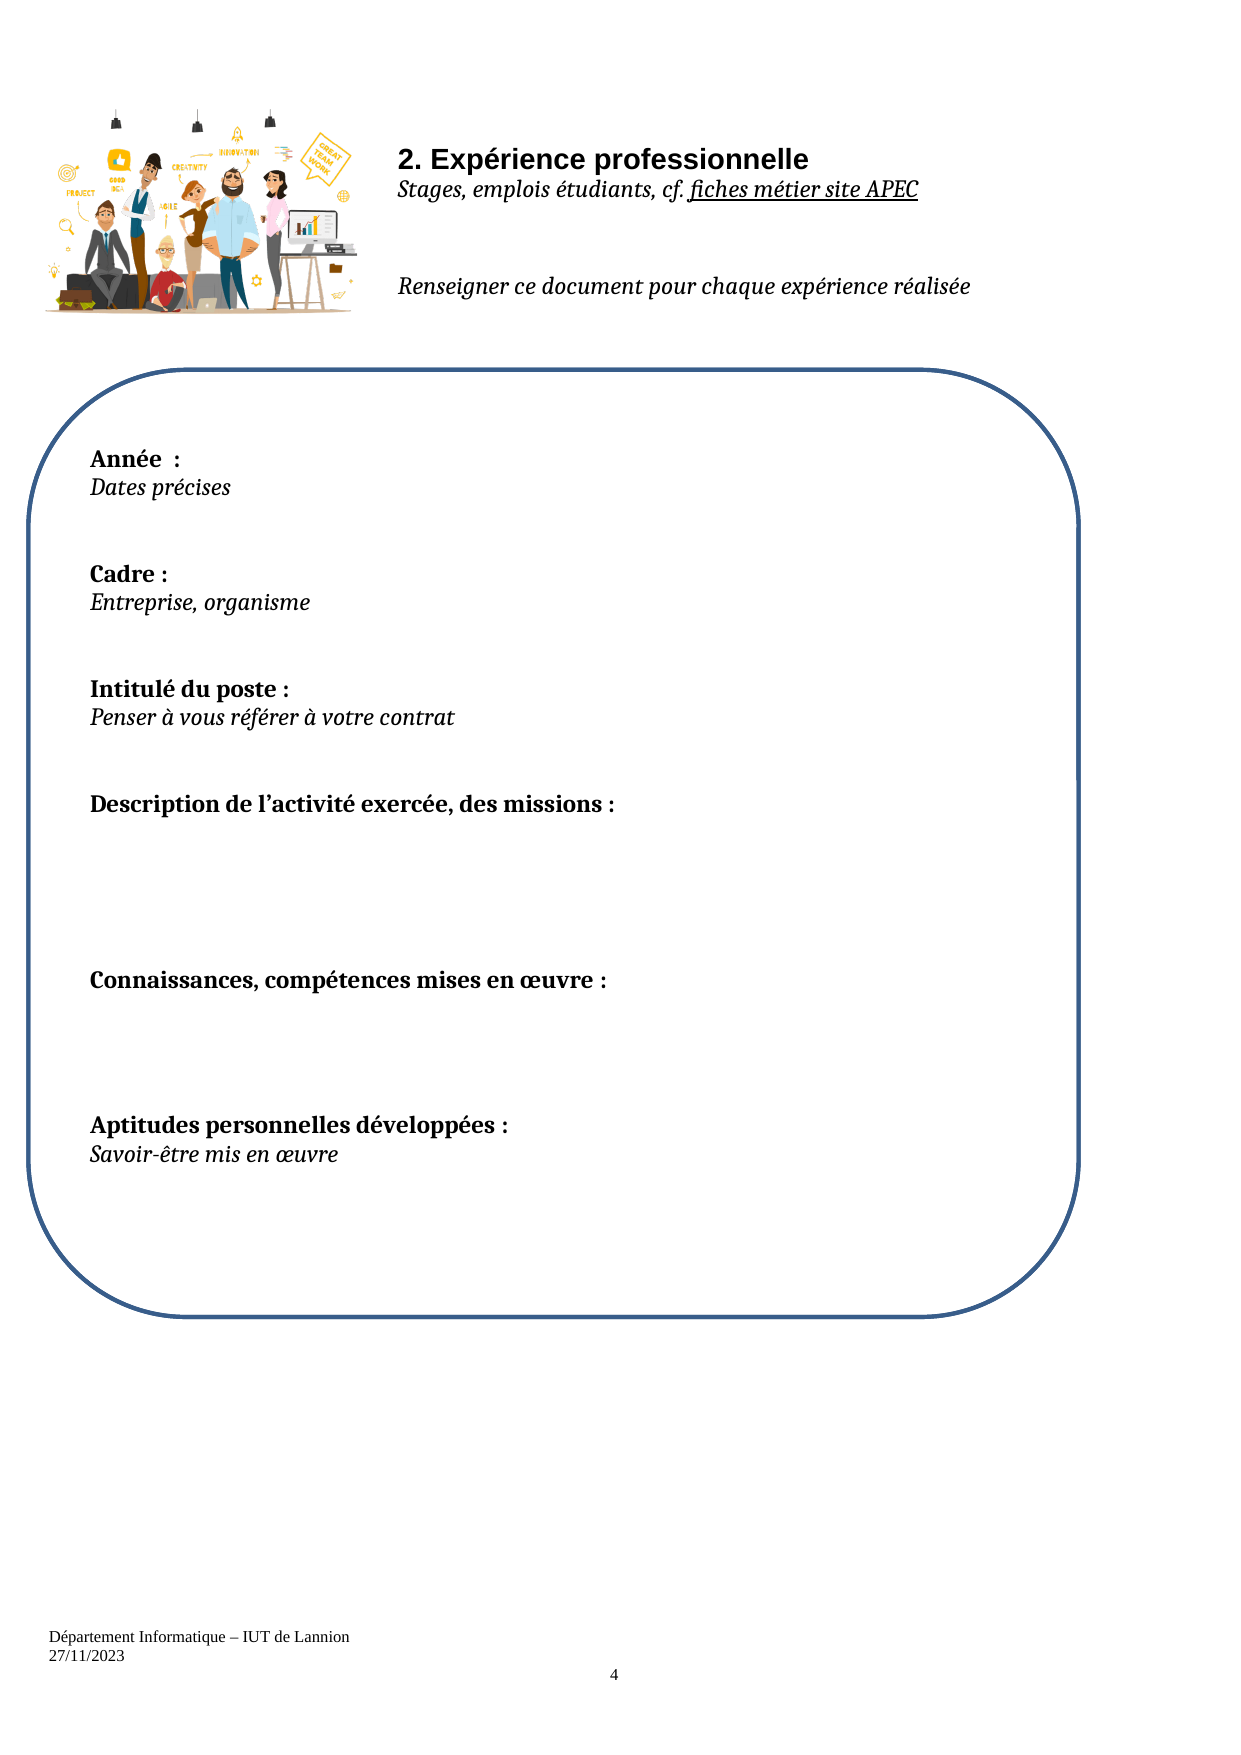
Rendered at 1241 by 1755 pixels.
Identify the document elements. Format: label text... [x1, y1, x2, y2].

text [1058, 444, 1180, 473]
list 2. Expérience professionnelle Stages, emplois étudiants, cf. fiches métier site APEC [358, 142, 1180, 204]
text [1081, 1111, 1180, 1140]
text Dates précises [90, 473, 1074, 502]
text [1081, 703, 1180, 732]
text Année : [90, 444, 1066, 473]
picture [45, 109, 358, 322]
text [1081, 1140, 1180, 1169]
text Savoir-être mis en œuvre [90, 1140, 1076, 1169]
text [1081, 674, 1180, 703]
text Renseigner ce document pour chaque expérience réalisée [358, 272, 1180, 301]
text Cadre : [90, 559, 1076, 588]
text Description de l’activité exercée, des missions : [90, 789, 1076, 818]
text [1072, 473, 1180, 502]
text Penser à vous référer à votre contrat [90, 703, 1076, 732]
text [1081, 588, 1180, 617]
text Entreprise, organisme [90, 588, 1076, 617]
text [1081, 789, 1180, 818]
text Connaissances, compétences mises en œuvre : [90, 962, 1076, 996]
text Intitulé du poste : [90, 674, 1076, 703]
text [1081, 559, 1180, 588]
text [1081, 962, 1180, 996]
text Aptitudes personnelles développées : [90, 1111, 1076, 1140]
